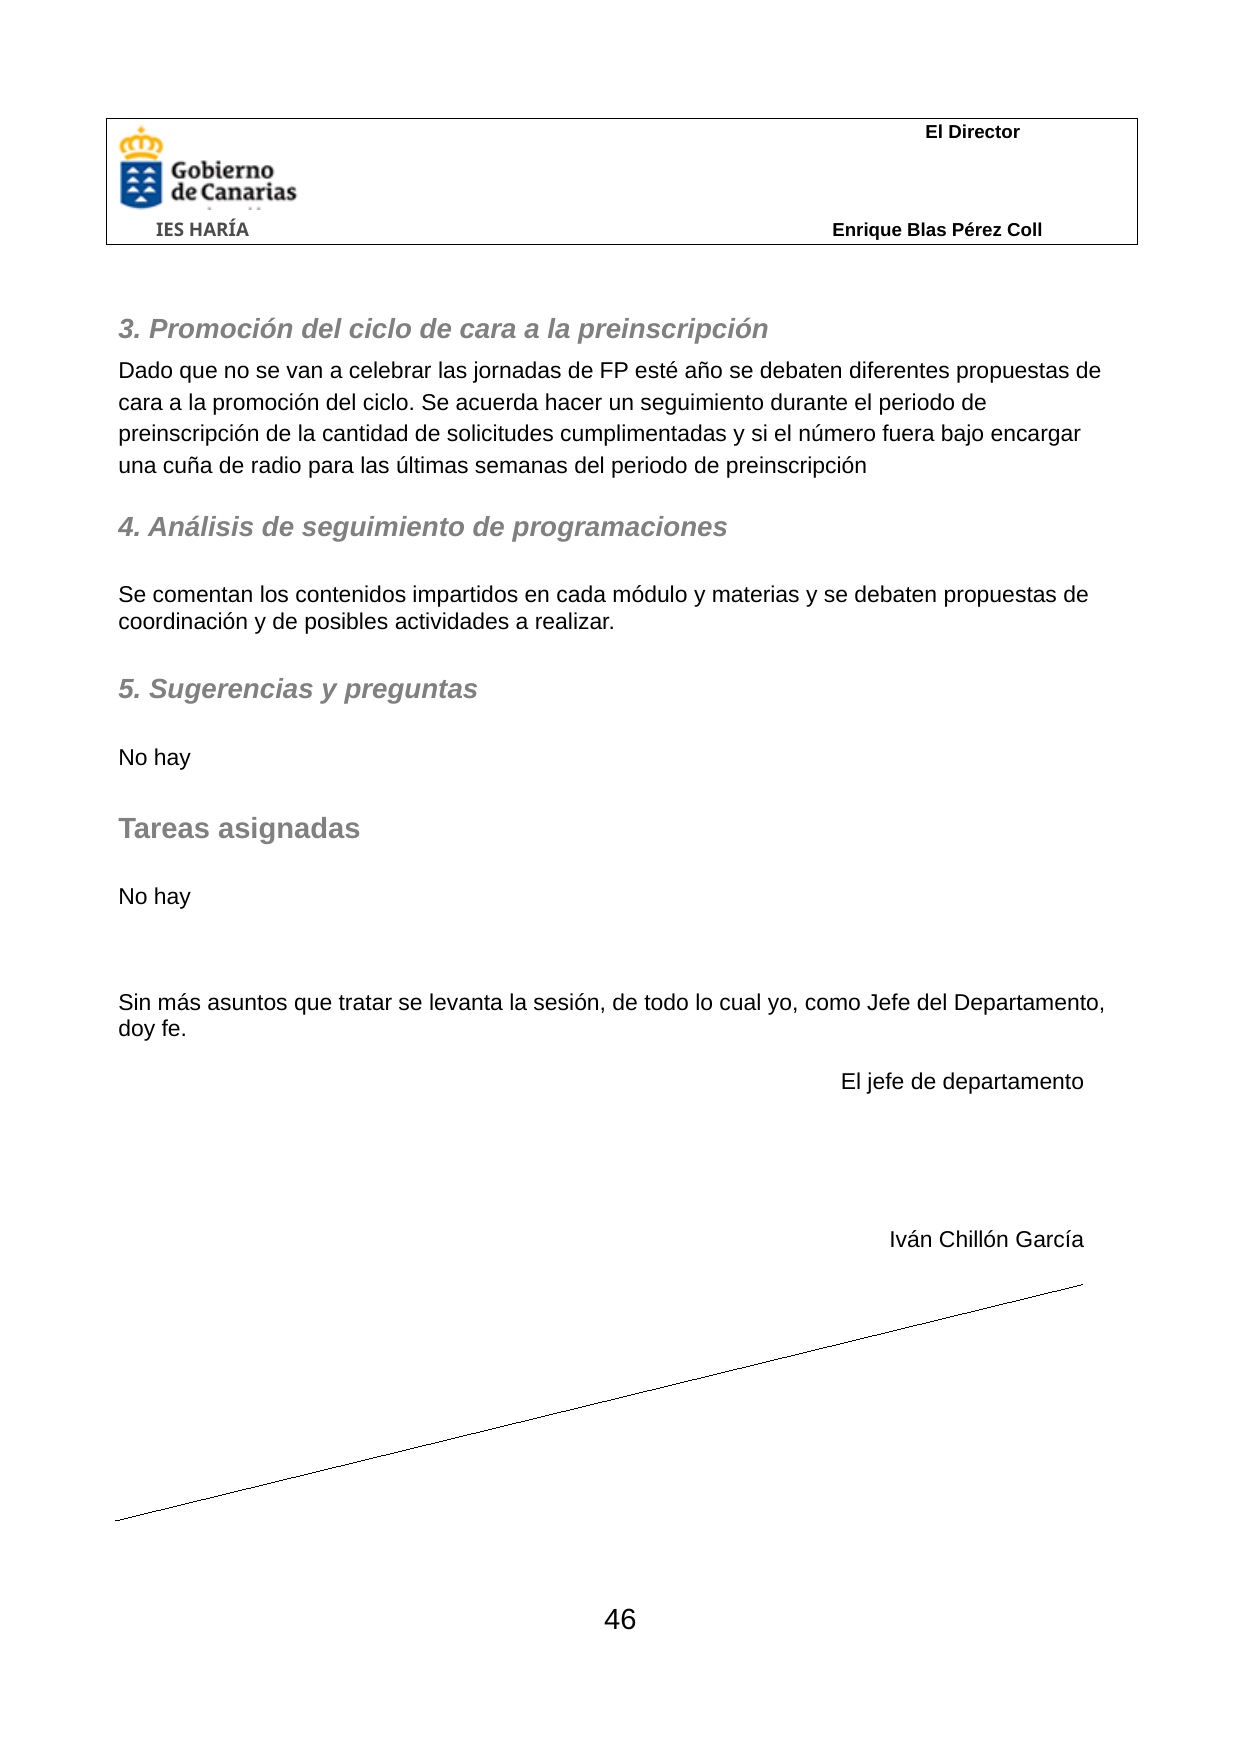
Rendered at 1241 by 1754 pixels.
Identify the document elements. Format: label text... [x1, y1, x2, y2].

text Dado que no se van a celebrar las jornadas de FP esté año se debaten diferentes propuestas de cara a la promoción del ciclo. Se acuerda hacer un seguimiento durante el periodo de preinscripción de la cantidad de solicitudes cumplimentadas y si el número fuera bajo encargar una cuña de radio para las últimas semanas del periodo de preinscripción [118, 357, 1122, 478]
subtitle 4. Análisis de seguimiento de programaciones [118, 511, 1122, 542]
picture [115, 123, 300, 210]
subtitle Tareas asignadas [118, 811, 1122, 844]
text No hay [118, 883, 1122, 909]
text Se comentan los contenidos impartidos en cada módulo y materias y se debaten propuestas de coordinación y de posibles actividades a realizar. [118, 581, 1122, 634]
text El jefe de departamento [118, 1068, 1122, 1094]
text Sin más asuntos que tratar se levanta la sesión, de todo lo cual yo, como Jefe del Departamento, doy fe. [118, 989, 1122, 1041]
subtitle 5. Sugerencias y preguntas [118, 673, 1122, 705]
subtitle 3. Promoción del ciclo de cara a la preinscripción [118, 313, 1122, 345]
text No hay [118, 743, 1122, 770]
text Iván Chillón García [118, 1226, 1122, 1252]
